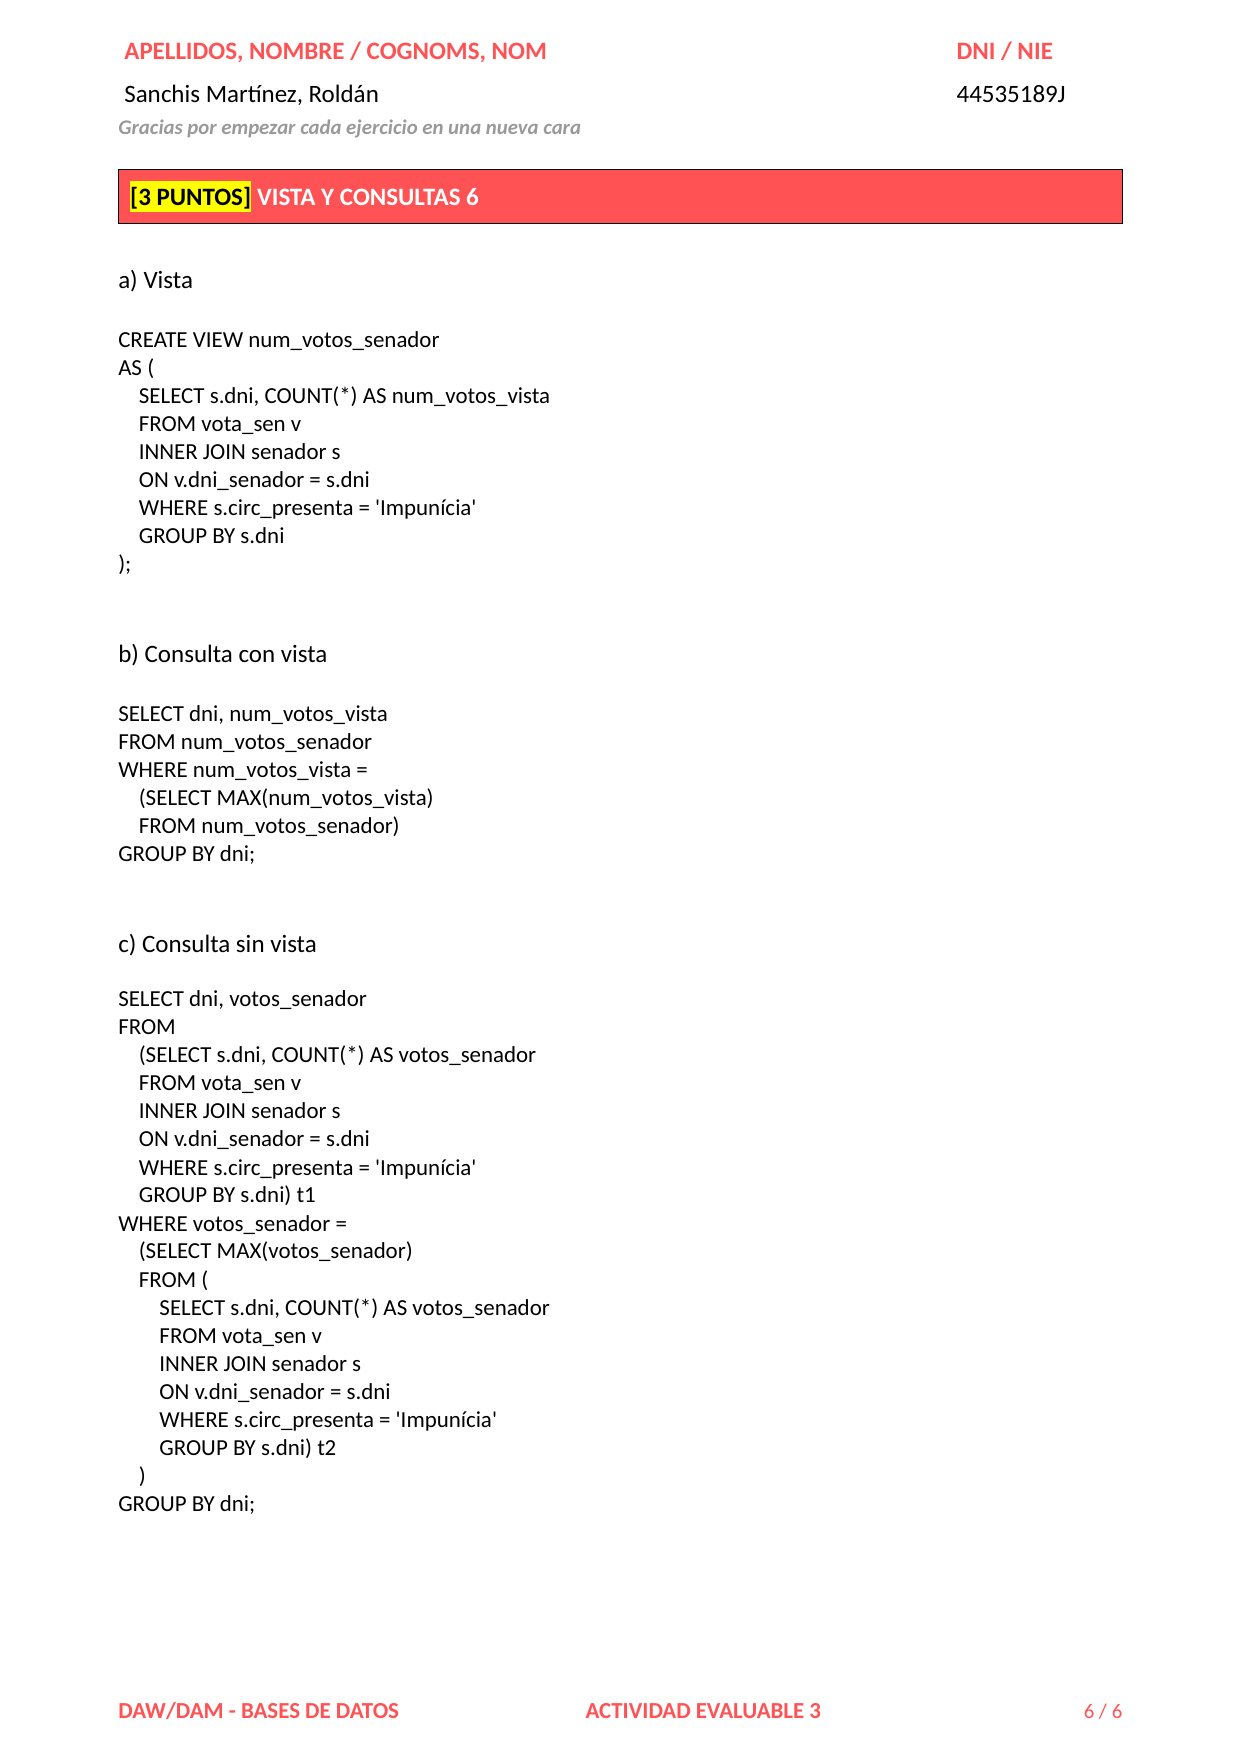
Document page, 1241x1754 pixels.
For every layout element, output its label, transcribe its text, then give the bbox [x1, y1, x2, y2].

text ); [118, 549, 1122, 577]
text SELECT s.dni, COUNT(*) AS num_votos_vista [118, 381, 1122, 409]
text b) Consulta con vista [118, 638, 1122, 669]
text WHERE s.circ_presenta = 'Impunícia' [118, 1153, 1122, 1181]
text FROM vota_sen v [118, 1321, 1122, 1349]
text ON v.dni_senador = s.dni [118, 1124, 1122, 1153]
text INNER JOIN senador s [118, 1097, 1122, 1124]
text (SELECT MAX(num_votos_vista) [118, 783, 1122, 811]
text WHERE s.circ_presenta = 'Impunícia' [118, 493, 1122, 521]
text FROM num_votos_senador) [118, 811, 1122, 839]
text ON v.dni_senador = s.dni [118, 1377, 1122, 1405]
text WHERE num_votos_vista = [118, 755, 1122, 783]
text FROM vota_sen v [118, 409, 1122, 437]
text WHERE s.circ_presenta = 'Impunícia' [118, 1405, 1122, 1433]
text AS ( [118, 353, 1122, 381]
text (SELECT s.dni, COUNT(*) AS votos_senador [118, 1041, 1122, 1068]
text (SELECT MAX(votos_senador) [118, 1237, 1122, 1265]
text GROUP BY dni; [118, 839, 1122, 867]
text SELECT dni, num_votos_vista [118, 699, 1122, 727]
text ON v.dni_senador = s.dni [118, 465, 1122, 493]
text FROM num_votos_senador [118, 727, 1122, 755]
text CREATE VIEW num_votos_senador [118, 325, 1122, 353]
text a) Vista [118, 264, 1122, 294]
text [3 puntos] VISTA Y CONSULTAS 6 [119, 170, 1122, 223]
text INNER JOIN senador s [118, 437, 1122, 465]
text SELECT dni, votos_senador [118, 984, 1122, 1012]
text GROUP BY s.dni [118, 521, 1122, 549]
text GROUP BY dni; [118, 1489, 1122, 1517]
text GROUP BY s.dni) t2 [118, 1433, 1122, 1461]
text INNER JOIN senador s [118, 1349, 1122, 1377]
text FROM vota_sen v [118, 1068, 1122, 1097]
text ) [118, 1461, 1122, 1489]
text WHERE votos_senador = [118, 1209, 1122, 1237]
text SELECT s.dni, COUNT(*) AS votos_senador [118, 1293, 1122, 1321]
text FROM ( [118, 1265, 1122, 1293]
text FROM [118, 1012, 1122, 1041]
text c) Consulta sin vista [118, 928, 1122, 959]
text GROUP BY s.dni) t1 [118, 1181, 1122, 1209]
